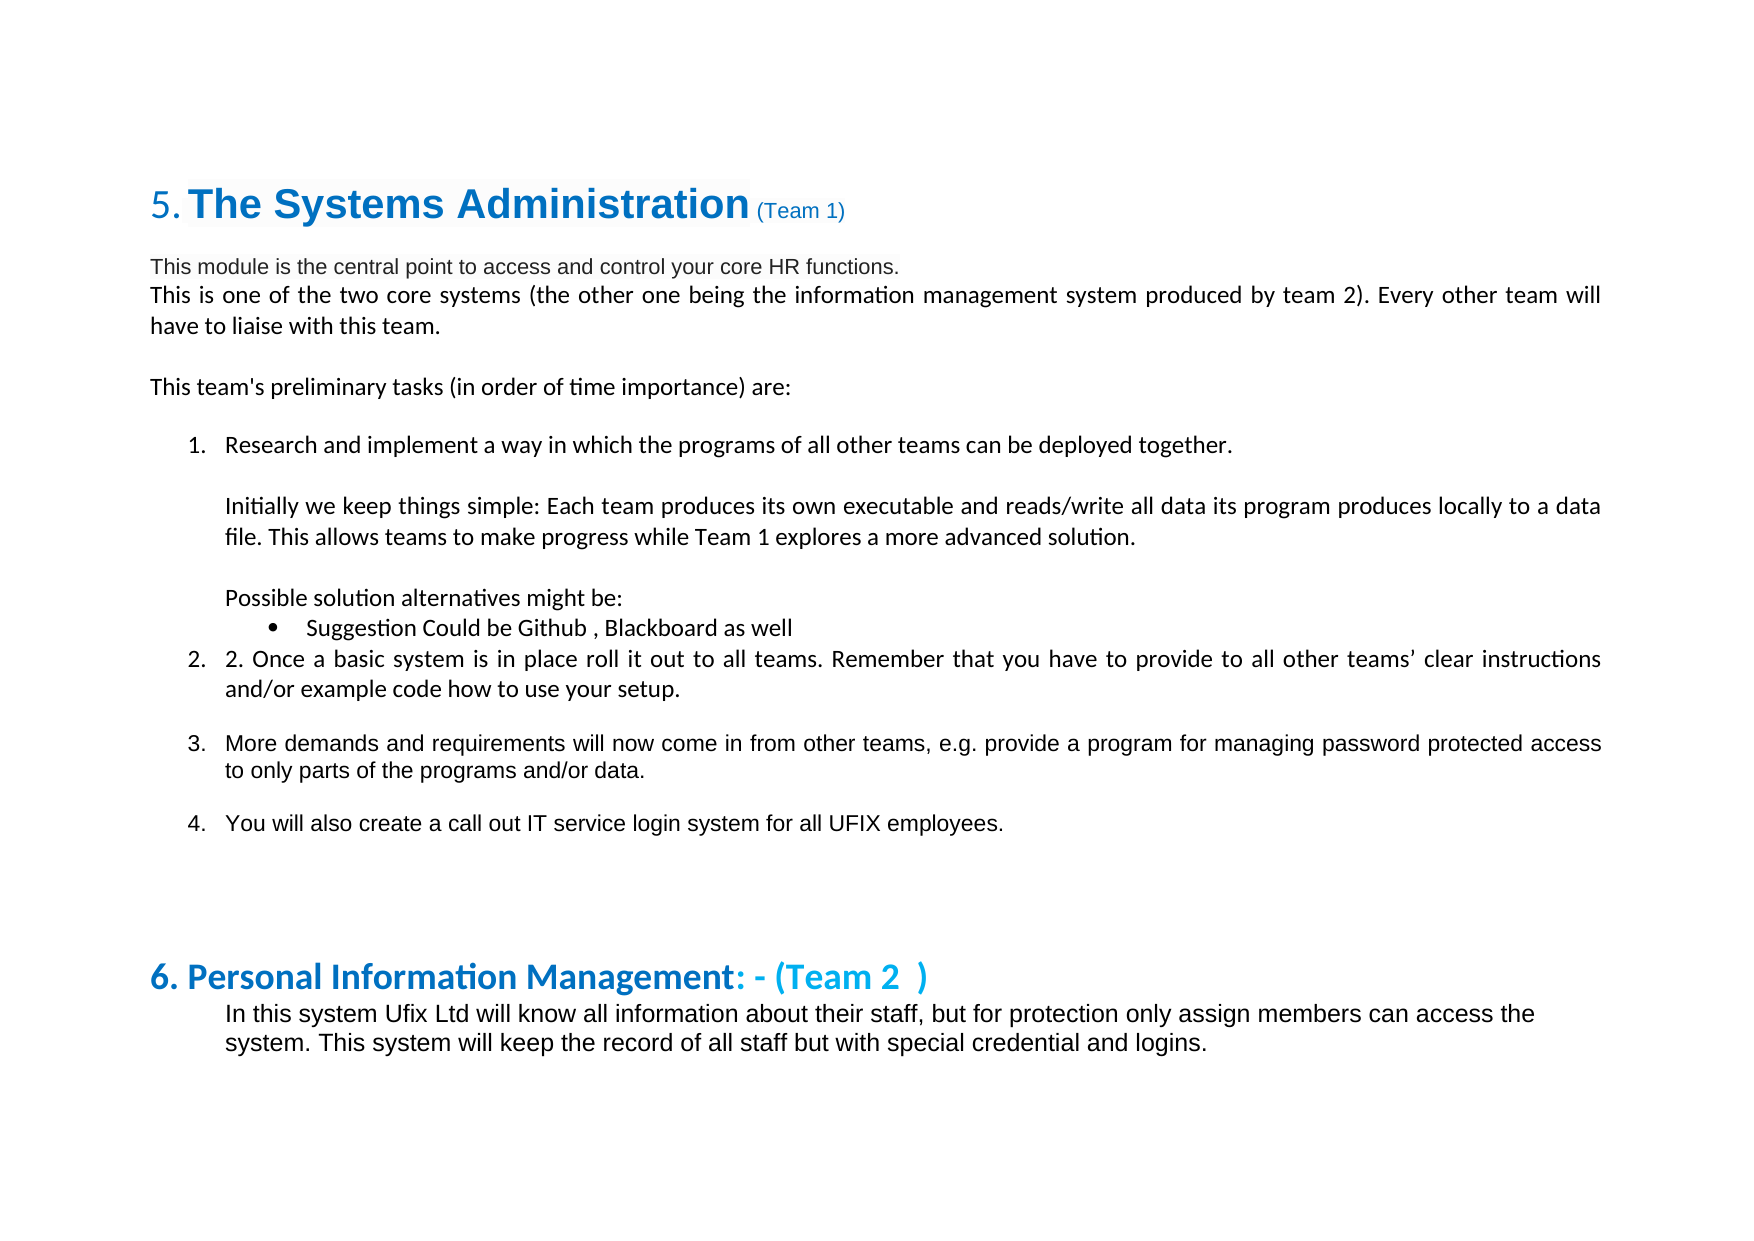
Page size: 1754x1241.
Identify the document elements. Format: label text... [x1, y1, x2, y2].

text 6. Personal Information Management: - (Team 2 ) [150, 953, 1604, 999]
text 5. The Systems Administration (Team 1) [150, 178, 1604, 229]
text Possible solution alternatives might be: [225, 582, 1604, 612]
list 2. Once a basic system is in place roll it out to all teams. Remember that you have to provide to all other teams’ clear instructions and/or example code how to use your setup. [187, 643, 1604, 704]
list Suggestion Could be Github , Blackboard as well [269, 612, 1604, 643]
text In this system Ufix Ltd will know all information about their staff, but for protection only assign members can access the system. This system will keep the record of all staff but with special credential and logins. [225, 999, 1604, 1056]
text This module is the central point to access and control your core HR functions. [150, 254, 1604, 279]
text Initially we keep things simple: Each team produces its own executable and reads/write all data its program produces locally to a data file. This allows teams to make progress while Team 1 explores a more advanced solution. [225, 490, 1604, 551]
list More demands and requirements will now come in from other teams, e.g. provide a program for managing password protected access to only parts of the programs and/or data. [187, 730, 1604, 783]
text This is one of the two core systems (the other one being the information management system produced by team 2). Every other team will have to liaise with this team. [150, 279, 1604, 340]
text This team's preliminary tasks (in order of time importance) are: [150, 371, 1604, 401]
list Research and implement a way in which the programs of all other teams can be deployed together. [187, 429, 1604, 460]
list You will also create a call out IT service login system for all UFIX employees. [187, 809, 1604, 836]
